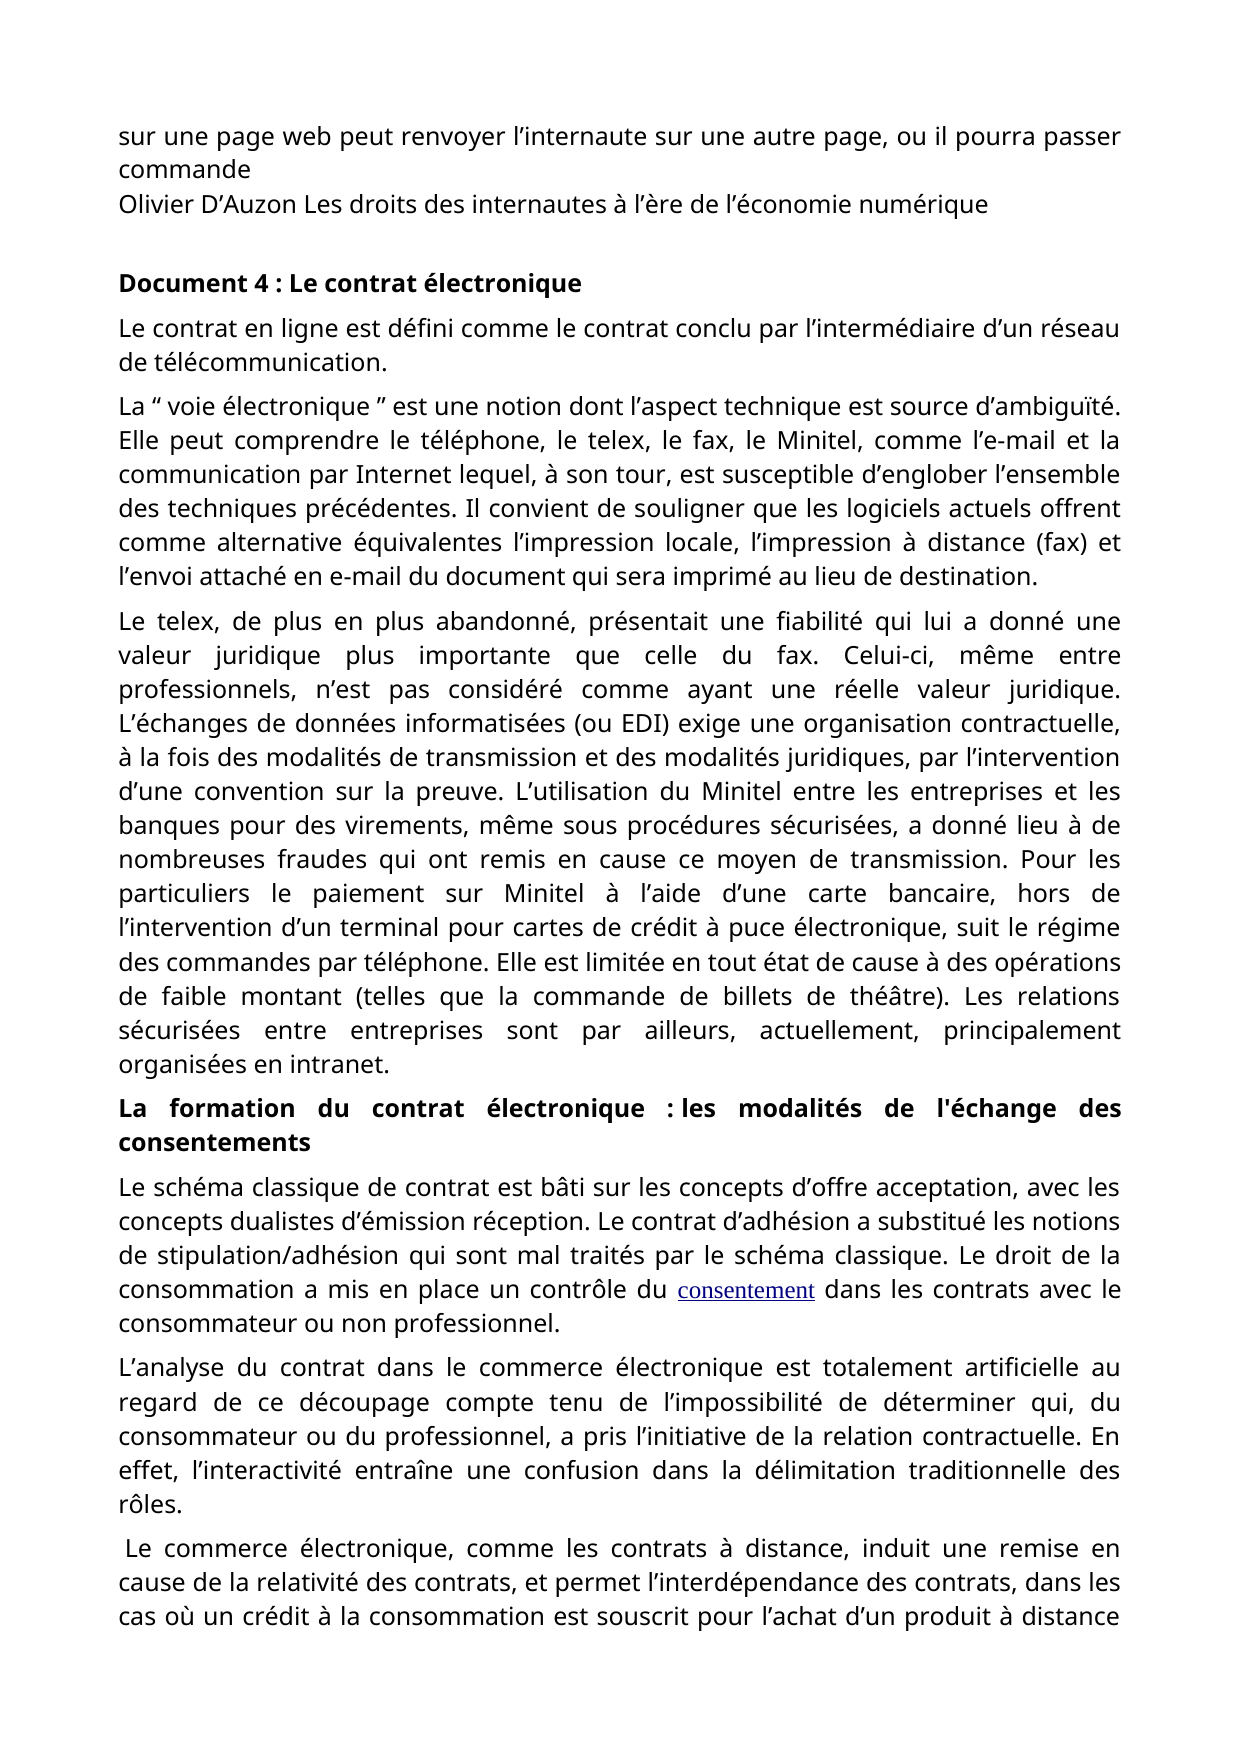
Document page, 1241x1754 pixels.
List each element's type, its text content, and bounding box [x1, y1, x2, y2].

text Le schéma classique de contrat est bâti sur les concepts d’offre acceptation, avec les concepts dualistes d’émission réception. Le contrat d’adhésion a substitué les notions de stipulation/adhésion qui sont mal traités par le schéma classique. Le droit de la consommation a mis en place un contrôle du consentement dans les contrats avec le consommateur ou non professionnel. [118, 1169, 1122, 1340]
text sur une page web peut renvoyer l’internaute sur une autre page, ou il pourra passer commande [118, 118, 1122, 186]
text L’analyse du contrat dans le commerce électronique est totalement artificielle au regard de ce découpage compte tenu de l’impossibilité de déterminer qui, du consommateur ou du professionnel, a pris l’initiative de la relation contractuelle. En effet, l’interactivité entraîne une confusion dans la délimitation traditionnelle des rôles. [118, 1350, 1122, 1520]
text Olivier D’Auzon Les droits des internautes à l’ère de l’économie numérique [118, 186, 1122, 220]
text Le contrat en ligne est défini comme le contrat conclu par l’intermédiaire d’un réseau de télécommunication. [118, 310, 1122, 378]
text Le commerce électronique, comme les contrats à distance, induit une remise en cause de la relativité des contrats, et permet l’interdépendance des contrats, dans les cas où un crédit à la consommation est souscrit pour l’achat d’un produit à distance [118, 1531, 1122, 1633]
text La “ voie électronique ” est une notion dont l’aspect technique est source d’ambiguïté. Elle peut comprendre le téléphone, le telex, le fax, le Minitel, comme l’e-mail et la communication par Internet lequel, à son tour, est susceptible d’englober l’ensemble des techniques précédentes. Il convient de souligner que les logiciels actuels offrent comme alternative équivalentes l’impression locale, l’impression à distance (fax) et l’envoi attaché en e-mail du document qui sera imprimé au lieu de destination. [118, 389, 1122, 593]
text Document 4 : Le contrat électronique [118, 266, 1122, 300]
text La formation du contrat électronique : les modalités de l'échange des consentements [118, 1091, 1122, 1159]
text Le telex, de plus en plus abandonné, présentait une fiabilité qui lui a donné une valeur juridique plus importante que celle du fax. Celui-ci, même entre professionnels, n’est pas considéré comme ayant une réelle valeur juridique. L’échanges de données informatisées (ou EDI) exige une organisation contractuelle, à la fois des modalités de transmission et des modalités juridiques, par l’intervention d’une convention sur la preuve. L’utilisation du Minitel entre les entreprises et les banques pour des virements, même sous procédures sécurisées, a donné lieu à de nombreuses fraudes qui ont remis en cause ce moyen de transmission. Pour les particuliers le paiement sur Minitel à l’aide d’une carte bancaire, hors de l’intervention d’un terminal pour cartes de crédit à puce électronique, suit le régime des commandes par téléphone. Elle est limitée en tout état de cause à des opérations de faible montant (telles que la commande de billets de théâtre). Les relations sécurisées entre entreprises sont par ailleurs, actuellement, principalement organisées en intranet. [118, 603, 1122, 1080]
